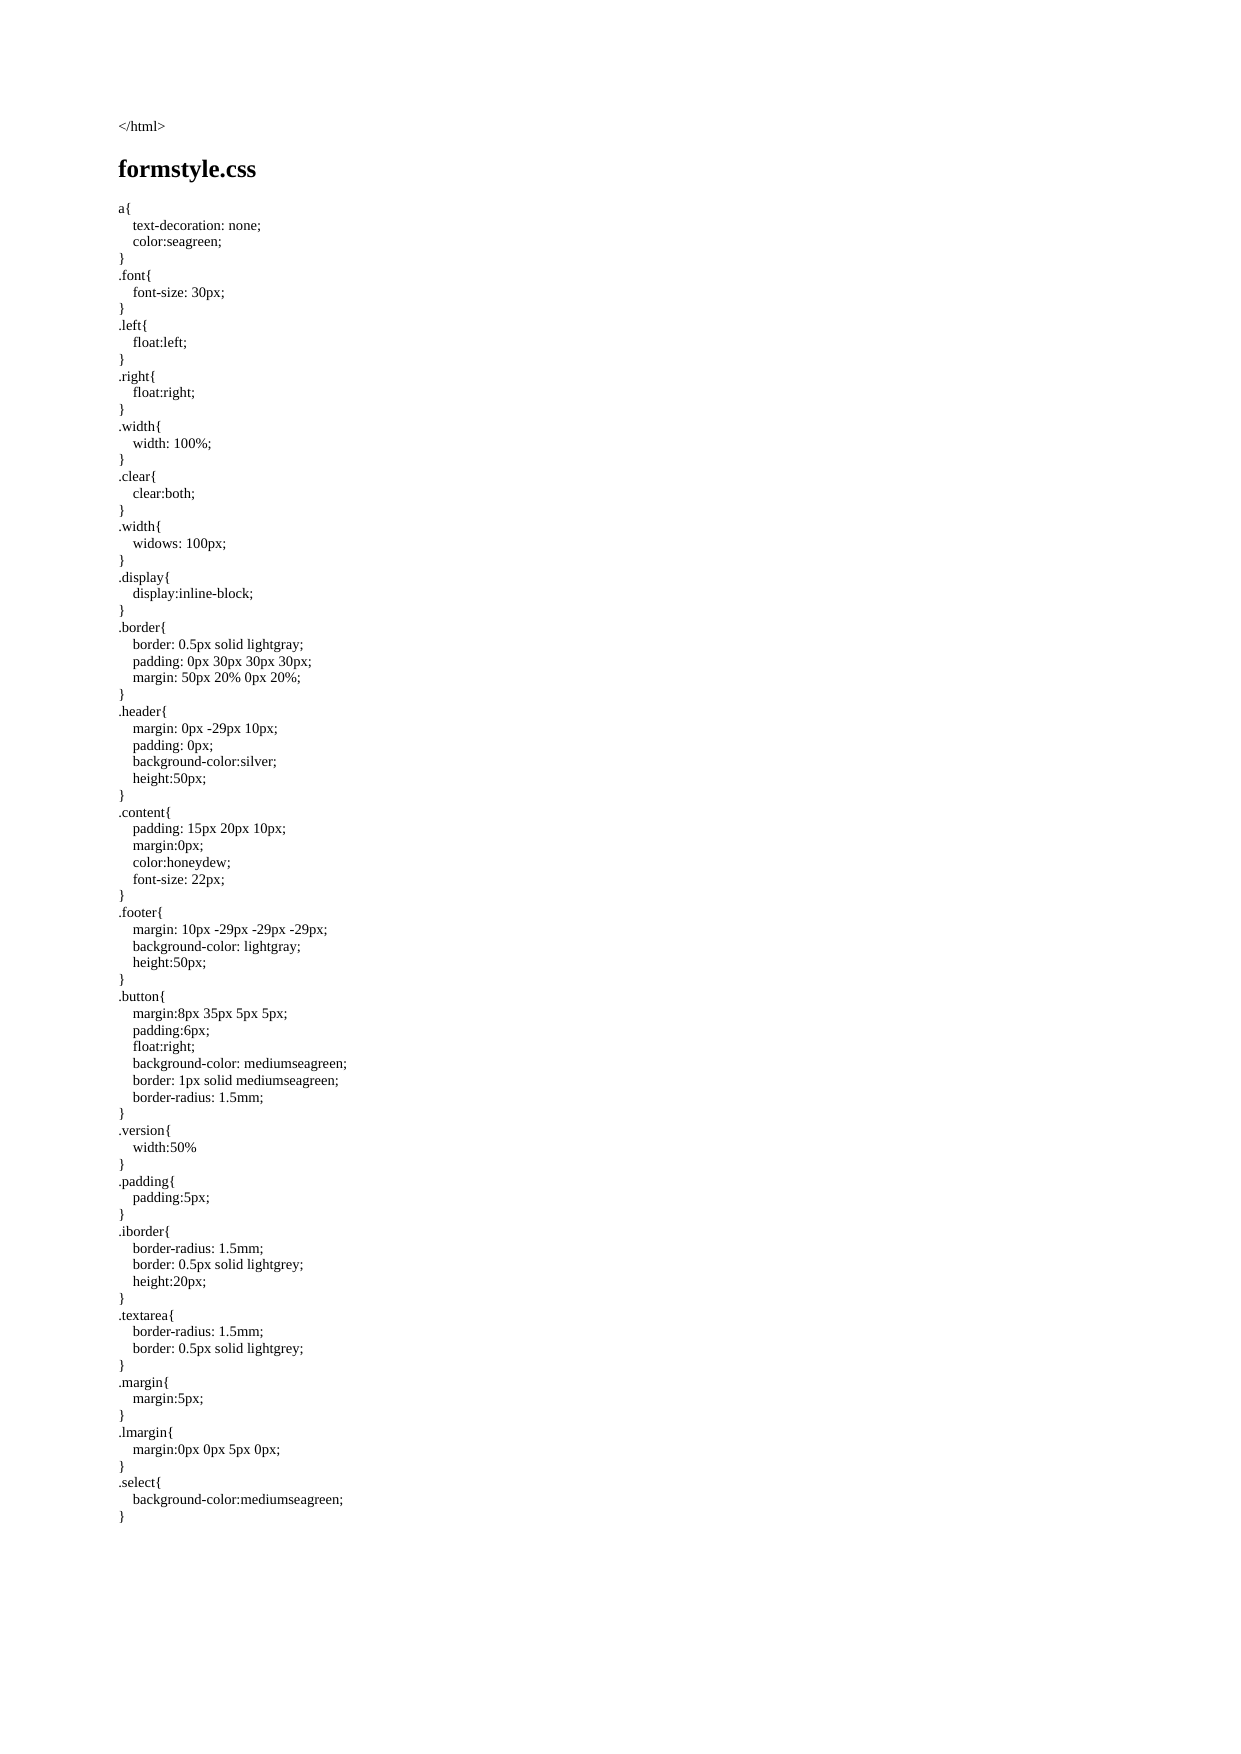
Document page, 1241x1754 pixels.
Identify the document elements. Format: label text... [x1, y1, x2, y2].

text height:20px; [118, 1273, 1122, 1290]
text .left{ [118, 317, 1122, 334]
text .content{ [118, 803, 1122, 820]
text } [118, 1407, 1122, 1424]
text background-color:mediumseagreen; [118, 1491, 1122, 1508]
text } [118, 1156, 1122, 1172]
text </html> [118, 118, 1122, 135]
text .clear{ [118, 468, 1122, 485]
text font-size: 30px; [118, 283, 1122, 300]
text border-radius: 1.5mm; [118, 1239, 1122, 1256]
text .font{ [118, 267, 1122, 283]
text border-radius: 1.5mm; [118, 1088, 1122, 1105]
text .right{ [118, 367, 1122, 384]
text } [118, 552, 1122, 568]
text border-radius: 1.5mm; [118, 1323, 1122, 1340]
text border: 1px solid mediumseagreen; [118, 1072, 1122, 1088]
text } [118, 1508, 1122, 1524]
text formstyle.css [118, 154, 1122, 183]
text .lmargin{ [118, 1424, 1122, 1441]
text border: 0.5px solid lightgray; [118, 636, 1122, 652]
text .margin{ [118, 1373, 1122, 1390]
text a{ [118, 199, 1122, 216]
text width:50% [118, 1139, 1122, 1156]
text font-size: 22px; [118, 870, 1122, 887]
text float:right; [118, 384, 1122, 401]
text .select{ [118, 1474, 1122, 1491]
text } [118, 602, 1122, 619]
text float:left; [118, 334, 1122, 351]
text } [118, 1206, 1122, 1223]
text } [118, 250, 1122, 267]
text } [118, 887, 1122, 904]
text float:right; [118, 1038, 1122, 1055]
text margin: 10px -29px -29px -29px; [118, 921, 1122, 937]
text .textarea{ [118, 1306, 1122, 1323]
text .width{ [118, 418, 1122, 434]
text } [118, 451, 1122, 468]
text border: 0.5px solid lightgrey; [118, 1340, 1122, 1357]
text } [118, 401, 1122, 418]
text margin: 0px -29px 10px; [118, 719, 1122, 736]
text border: 0.5px solid lightgrey; [118, 1256, 1122, 1273]
text } [118, 787, 1122, 803]
text .footer{ [118, 904, 1122, 921]
text } [118, 351, 1122, 367]
text .display{ [118, 568, 1122, 585]
text .iborder{ [118, 1223, 1122, 1239]
text .button{ [118, 988, 1122, 1004]
text .width{ [118, 518, 1122, 535]
text } [118, 1105, 1122, 1122]
text margin:0px; [118, 837, 1122, 854]
text height:50px; [118, 770, 1122, 787]
text text-decoration: none; [118, 216, 1122, 233]
text } [118, 1290, 1122, 1306]
text padding: 0px; [118, 736, 1122, 753]
text } [118, 971, 1122, 988]
text height:50px; [118, 954, 1122, 971]
text } [118, 300, 1122, 317]
text .border{ [118, 619, 1122, 636]
text margin: 50px 20% 0px 20%; [118, 669, 1122, 686]
text color:seagreen; [118, 233, 1122, 250]
text width: 100%; [118, 434, 1122, 451]
text padding: 15px 20px 10px; [118, 820, 1122, 837]
text } [118, 1357, 1122, 1373]
text clear:both; [118, 485, 1122, 501]
text display:inline-block; [118, 585, 1122, 602]
text margin:5px; [118, 1390, 1122, 1407]
text color:honeydew; [118, 854, 1122, 870]
text } [118, 1457, 1122, 1474]
text widows: 100px; [118, 535, 1122, 552]
text .header{ [118, 703, 1122, 719]
text background-color: lightgray; [118, 937, 1122, 954]
text .version{ [118, 1122, 1122, 1139]
text background-color:silver; [118, 753, 1122, 770]
text padding: 0px 30px 30px 30px; [118, 652, 1122, 669]
text .padding{ [118, 1172, 1122, 1189]
text margin:8px 35px 5px 5px; [118, 1004, 1122, 1021]
text background-color: mediumseagreen; [118, 1055, 1122, 1072]
text margin:0px 0px 5px 0px; [118, 1441, 1122, 1457]
text padding:5px; [118, 1189, 1122, 1206]
text } [118, 686, 1122, 703]
text } [118, 501, 1122, 518]
text padding:6px; [118, 1021, 1122, 1038]
